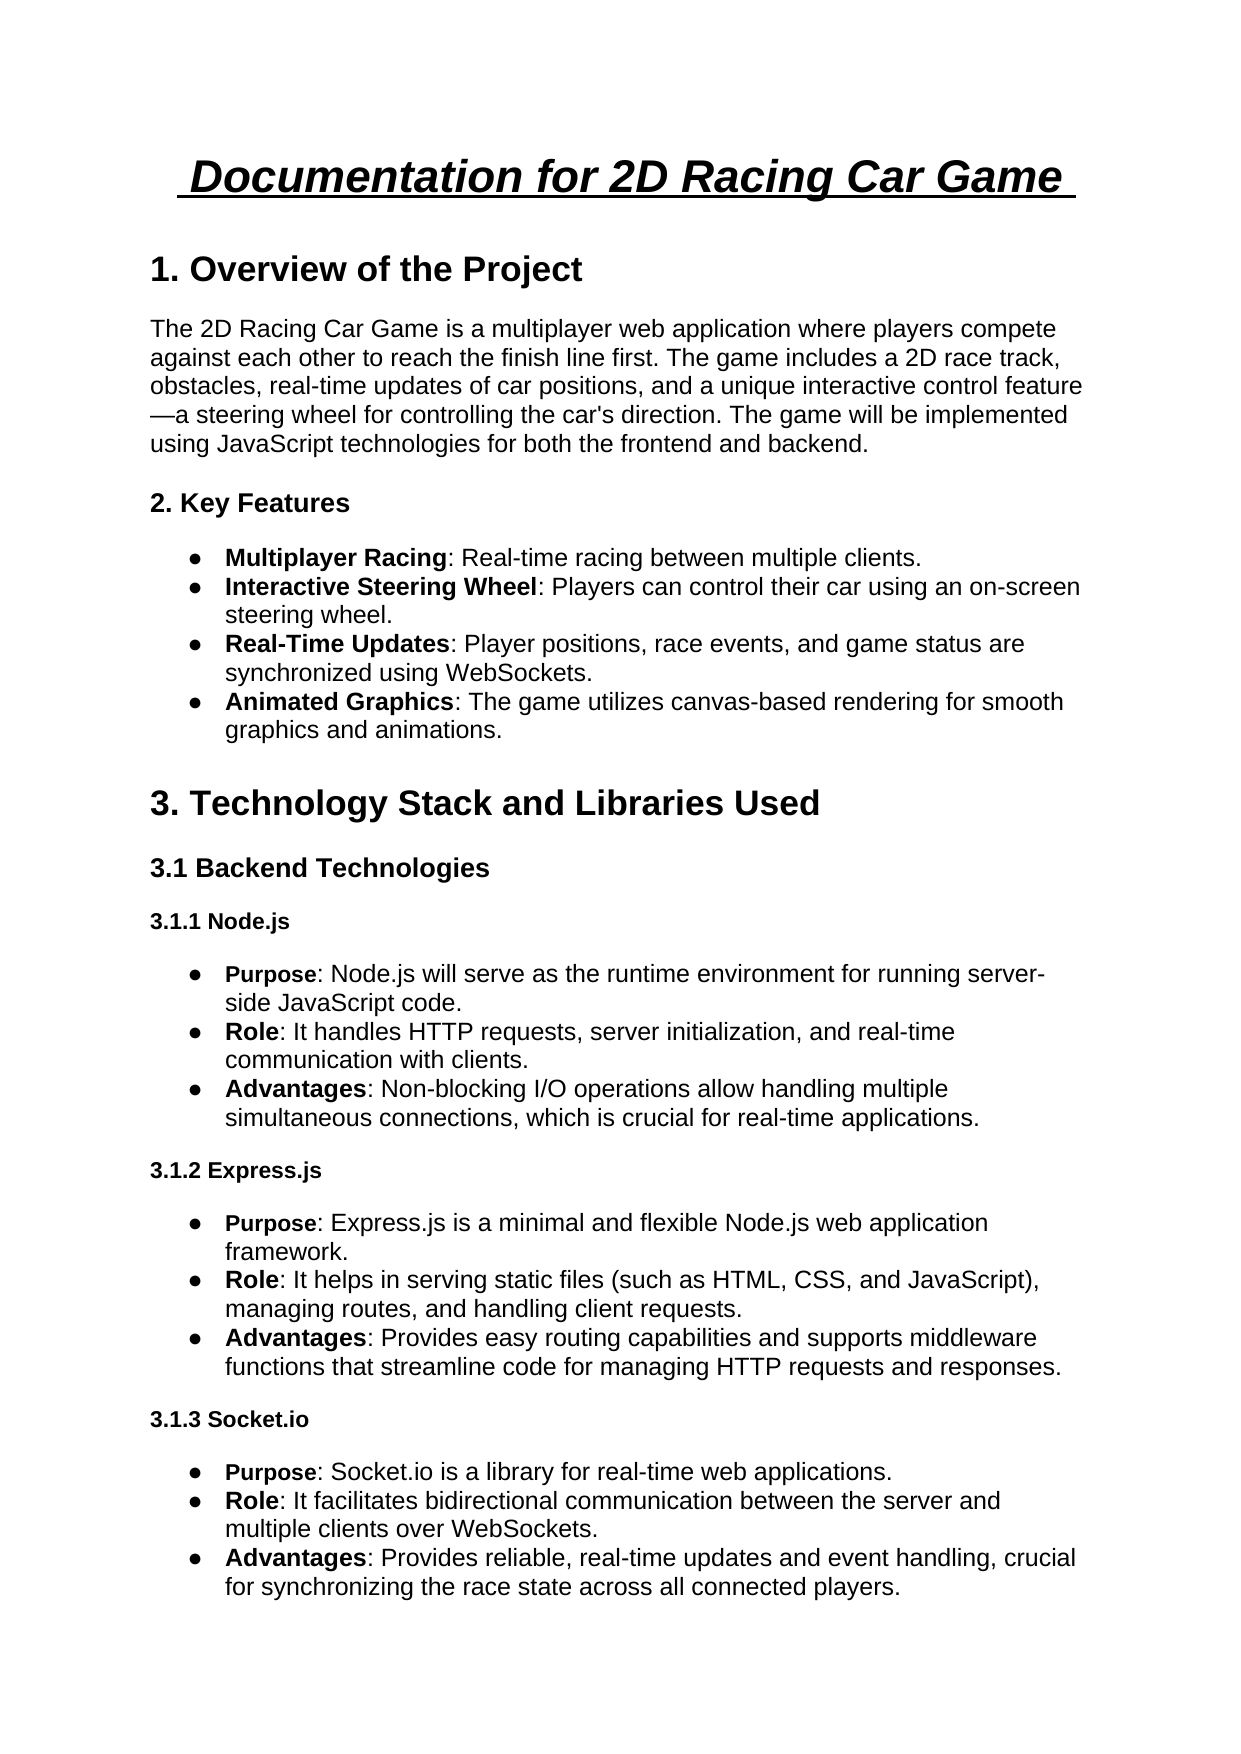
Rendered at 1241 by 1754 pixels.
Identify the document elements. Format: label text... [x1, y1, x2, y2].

subtitle 3.1.2 Express.js [150, 1157, 1090, 1183]
list Interactive Steering Wheel: Players can control their car using an on-screen steering wheel. [187, 572, 1090, 629]
subtitle 3.1.1 Node.js [150, 908, 1090, 934]
subtitle 3.1 Backend Technologies [150, 852, 1090, 883]
list Purpose: Express.js is a minimal and flexible Node.js web application framework. [187, 1208, 1090, 1266]
list Purpose: Socket.io is a library for real-time web applications. [187, 1457, 1090, 1486]
list Real-Time Updates: Player positions, race events, and game status are synchronized using WebSockets. [187, 629, 1090, 687]
list Role: It helps in serving static files (such as HTML, CSS, and JavaScript), managing routes, and handling client requests. [187, 1266, 1090, 1323]
text Documentation for 2D Racing Car Game [150, 150, 1090, 203]
list Role: It facilitates bidirectional communication between the server and multiple clients over WebSockets. [187, 1486, 1090, 1543]
subtitle 1. Overview of the Project [150, 248, 1090, 289]
list Purpose: Node.js will serve as the runtime environment for running server-side JavaScript code. [187, 959, 1090, 1017]
subtitle 2. Key Features [150, 487, 1090, 518]
list Multiplayer Racing: Real-time racing between multiple clients. [187, 543, 1090, 572]
subtitle 3.1.3 Socket.io [150, 1406, 1090, 1432]
list Role: It handles HTTP requests, server initialization, and real-time communication with clients. [187, 1017, 1090, 1074]
list Animated Graphics: The game utilizes canvas-based rendering for smooth graphics and animations. [187, 687, 1090, 744]
text The 2D Racing Car Game is a multiplayer web application where players compete against each other to reach the finish line first. The game includes a 2D race track, obstacles, real-time updates of car positions, and a unique interactive control feature—a steering wheel for controlling the car's direction. The game will be implemented using JavaScript technologies for both the frontend and backend. [150, 314, 1090, 457]
subtitle 3. Technology Stack and Libraries Used [150, 782, 1090, 822]
list Advantages: Provides easy routing capabilities and supports middleware functions that streamline code for managing HTTP requests and responses. [187, 1323, 1090, 1381]
list Advantages: Non-blocking I/O operations allow handling multiple simultaneous connections, which is crucial for real-time applications. [187, 1074, 1090, 1132]
list Advantages: Provides reliable, real-time updates and event handling, crucial for synchronizing the race state across all connected players. [187, 1543, 1090, 1601]
